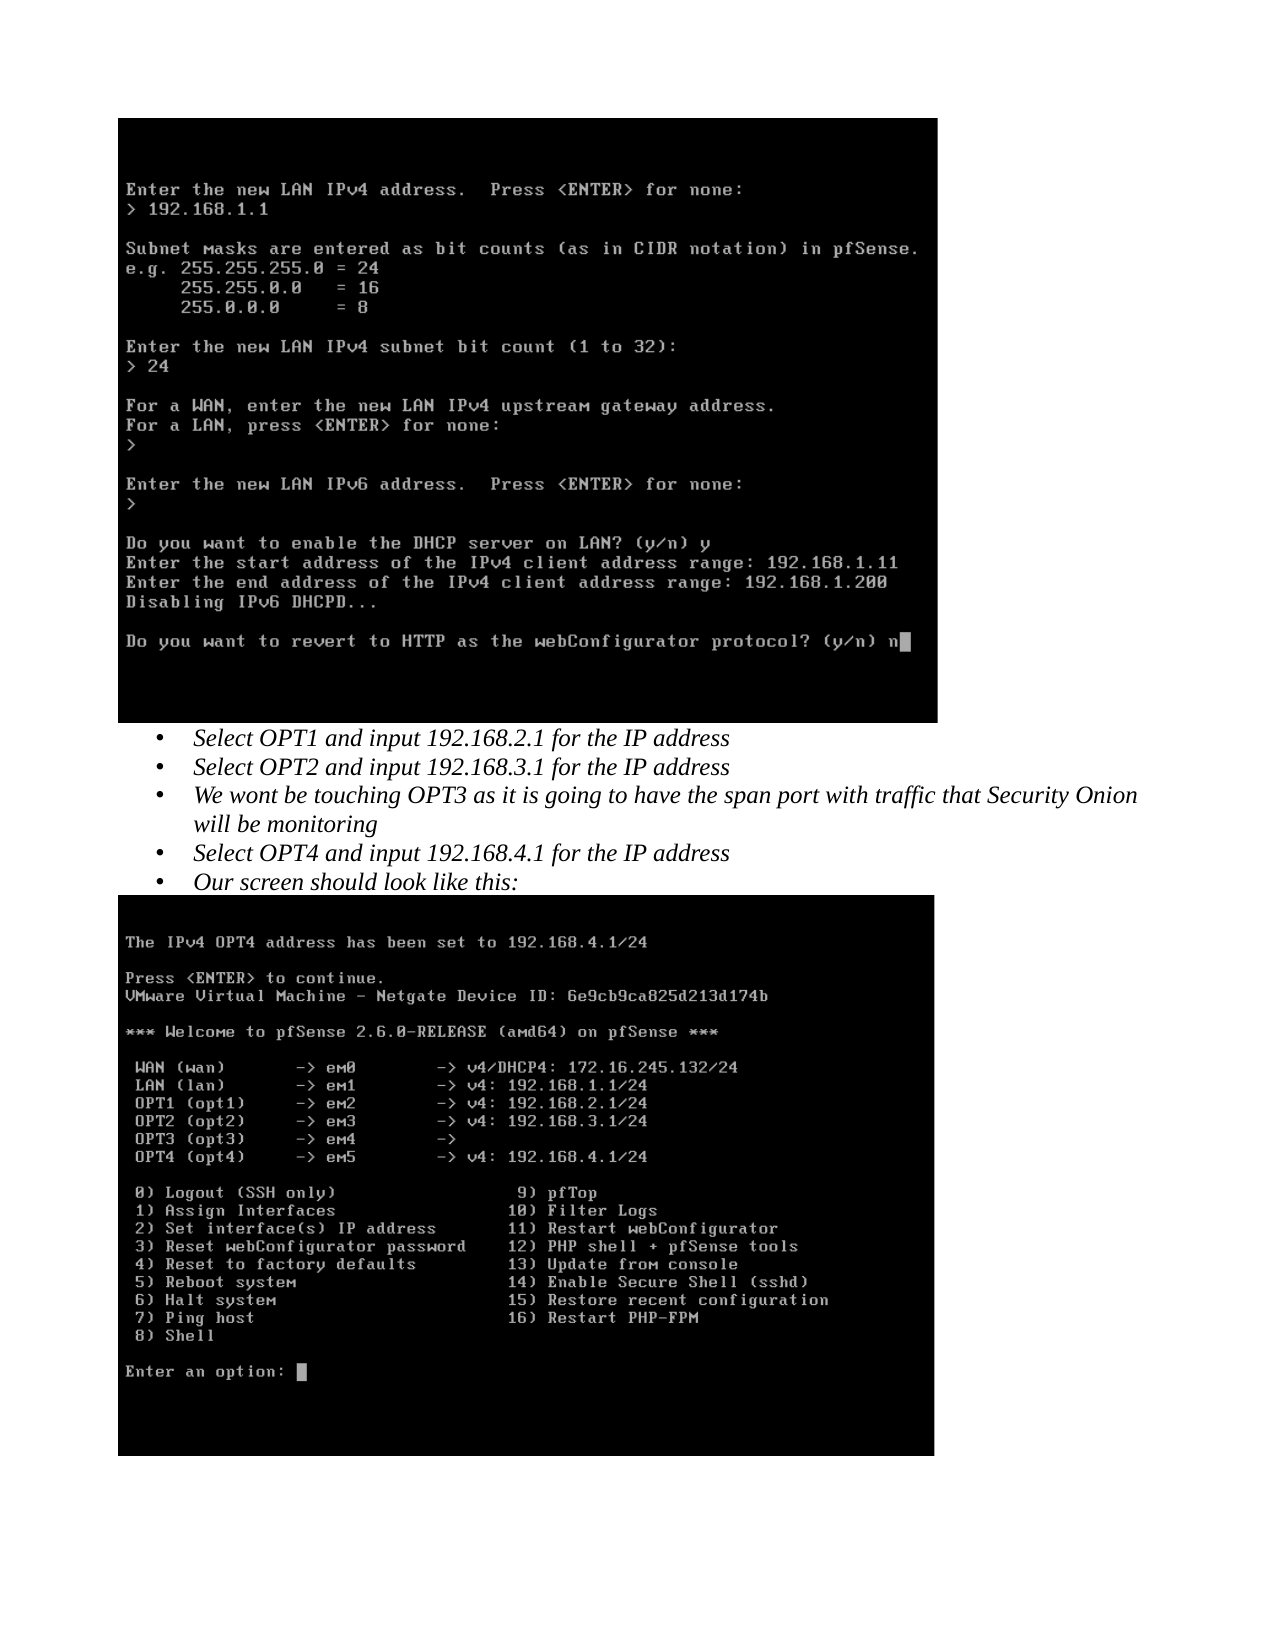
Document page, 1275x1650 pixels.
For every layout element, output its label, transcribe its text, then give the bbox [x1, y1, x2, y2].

list Select OPT2 and input 192.168.3.1 for the IP address [156, 752, 1157, 780]
picture [118, 118, 938, 723]
list Select OPT4 and input 192.168.4.1 for the IP address [156, 838, 1157, 867]
picture [118, 895, 935, 1456]
list We wont be touching OPT3 as it is going to have the span port with traffic that Security Onion will be monitoring [156, 780, 1157, 838]
list Select OPT1 and input 192.168.2.1 for the IP address [156, 723, 1157, 752]
list Our screen should look like this: [156, 867, 1157, 895]
